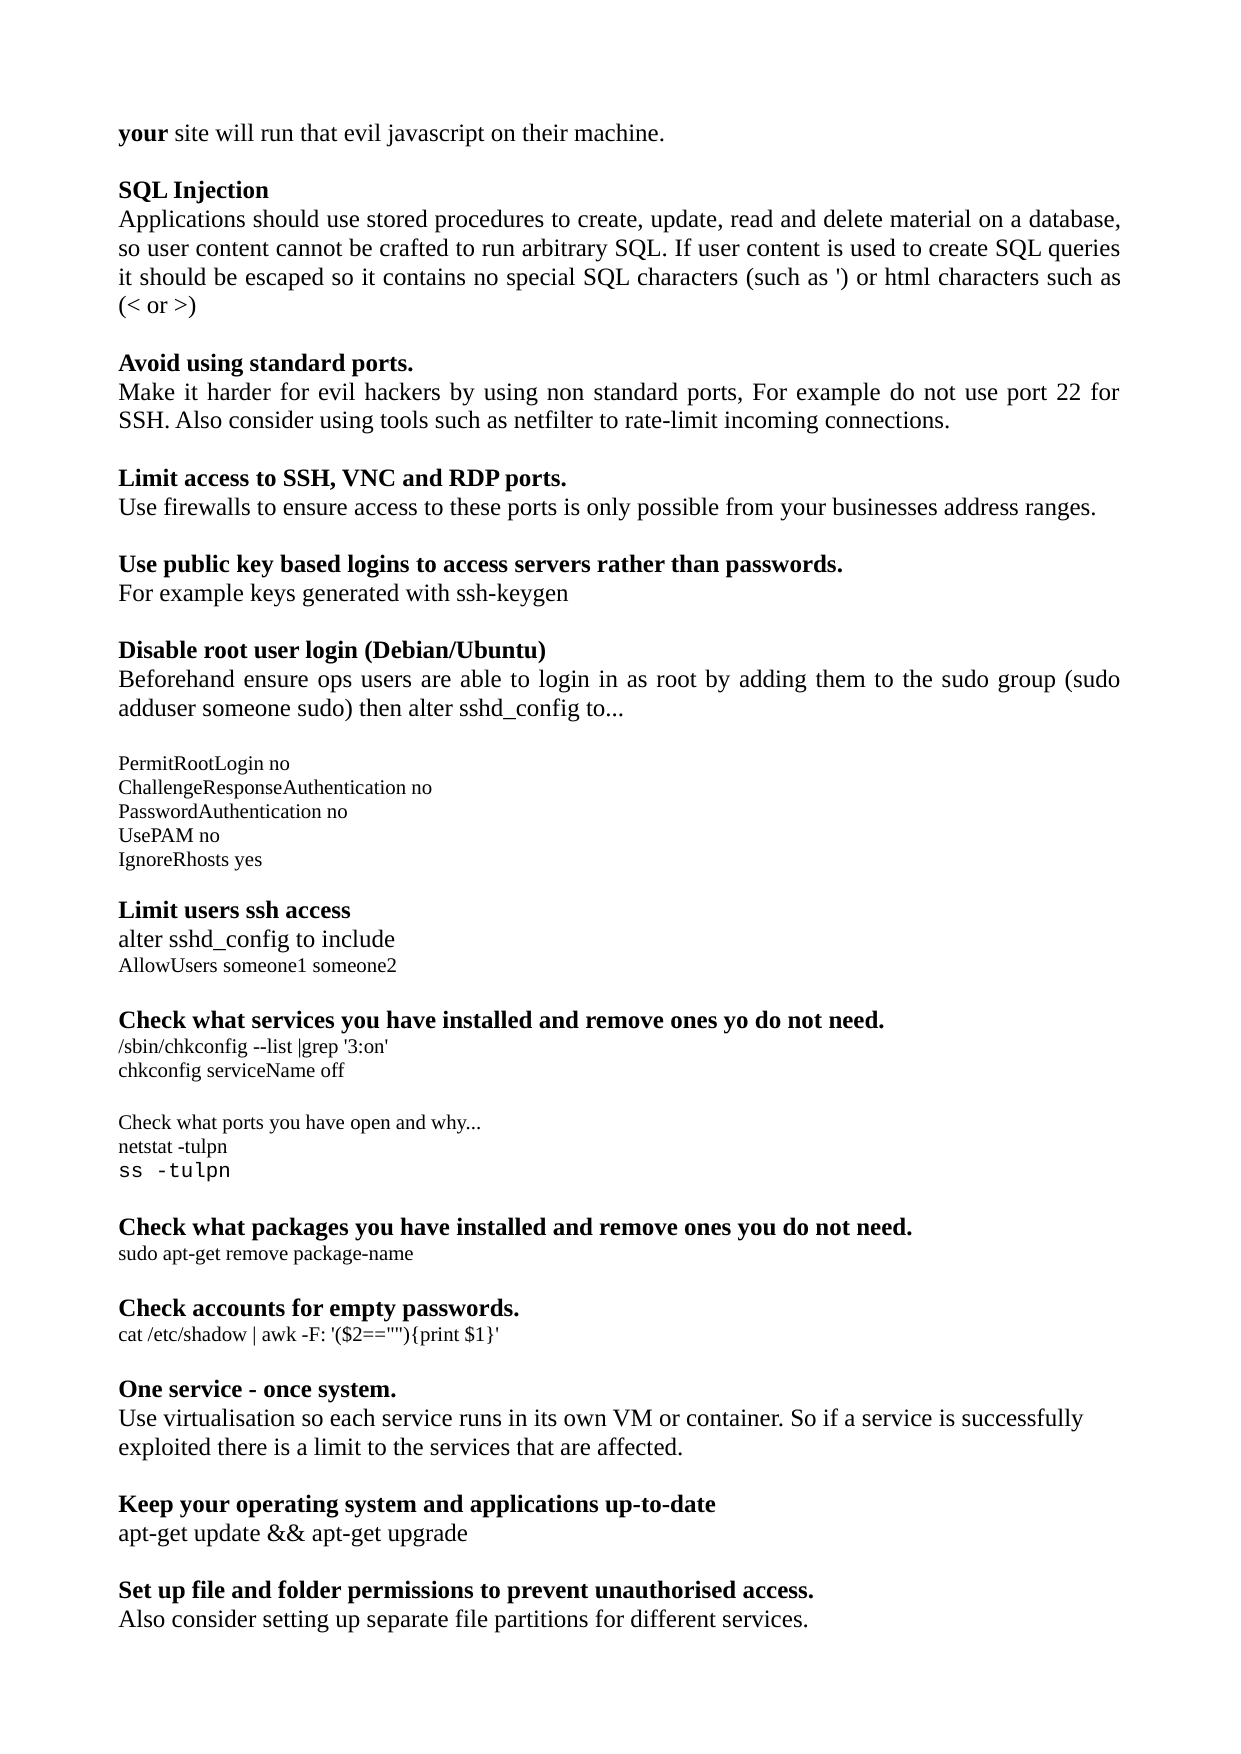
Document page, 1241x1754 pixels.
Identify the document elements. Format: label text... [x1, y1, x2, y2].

text SQL Injection [118, 176, 1122, 204]
text Check what ports you have open and why... [118, 1110, 1122, 1134]
text your site will run that evil javascript on their machine. [118, 118, 1122, 147]
text Also consider setting up separate file partitions for different services. [118, 1604, 1122, 1632]
text sudo apt-get remove package-name [118, 1241, 1122, 1265]
text Applications should use stored procedures to create, update, read and delete material on a database, so user content cannot be crafted to run arbitrary SQL. If user content is used to create SQL queries it should be escaped so it contains no special SQL characters (such as ') or html characters such as (< or >) [118, 204, 1122, 319]
text One service - once system. [118, 1374, 1122, 1403]
text Check accounts for empty passwords. [118, 1293, 1122, 1322]
text ss -tulpn [118, 1158, 1122, 1184]
text chkconfig serviceName off [118, 1058, 1122, 1082]
text netstat -tulpn [118, 1134, 1122, 1158]
text apt-get update && apt-get upgrade [118, 1518, 1122, 1547]
text Use firewalls to ensure access to these ports is only possible from your businesses address ranges. [118, 492, 1122, 521]
text Disable root user login (Debian/Ubuntu) [118, 636, 1122, 664]
text Check what services you have installed and remove ones yo do not need. [118, 1005, 1122, 1034]
text IgnoreRhosts yes [118, 847, 1122, 871]
text Use public key based logins to access servers rather than passwords. [118, 549, 1122, 578]
text Use virtualisation so each service runs in its own VM or container. So if a service is successfully exploited there is a limit to the services that are affected. [118, 1403, 1122, 1461]
text Keep your operating system and applications up-to-date [118, 1489, 1122, 1518]
text Limit access to SSH, VNC and RDP ports. [118, 463, 1122, 492]
text alter sshd_config to include [118, 924, 1122, 952]
text /sbin/chkconfig --list |grep '3:on' [118, 1034, 1122, 1058]
text Check what packages you have installed and remove ones you do not need. [118, 1212, 1122, 1241]
text Limit users ssh access [118, 895, 1122, 924]
text Set up file and folder permissions to prevent unauthorised access. [118, 1575, 1122, 1604]
text Beforehand ensure ops users are able to login in as root by adding them to the sudo group (sudo adduser someone sudo) then alter sshd_config to... [118, 664, 1122, 722]
text For example keys generated with ssh-keygen [118, 578, 1122, 607]
text Avoid using standard ports. [118, 348, 1122, 377]
text cat /etc/shadow | awk -F: '($2==""){print $1}' [118, 1322, 1122, 1346]
text AllowUsers someone1 someone2 [118, 952, 1122, 977]
text Make it harder for evil hackers by using non standard ports, For example do not use port 22 for SSH. Also consider using tools such as netfilter to rate-limit incoming connections. [118, 377, 1122, 434]
text PermitRootLogin no ChallengeResponseAuthentication no PasswordAuthentication no UsePAM no [118, 751, 1122, 847]
